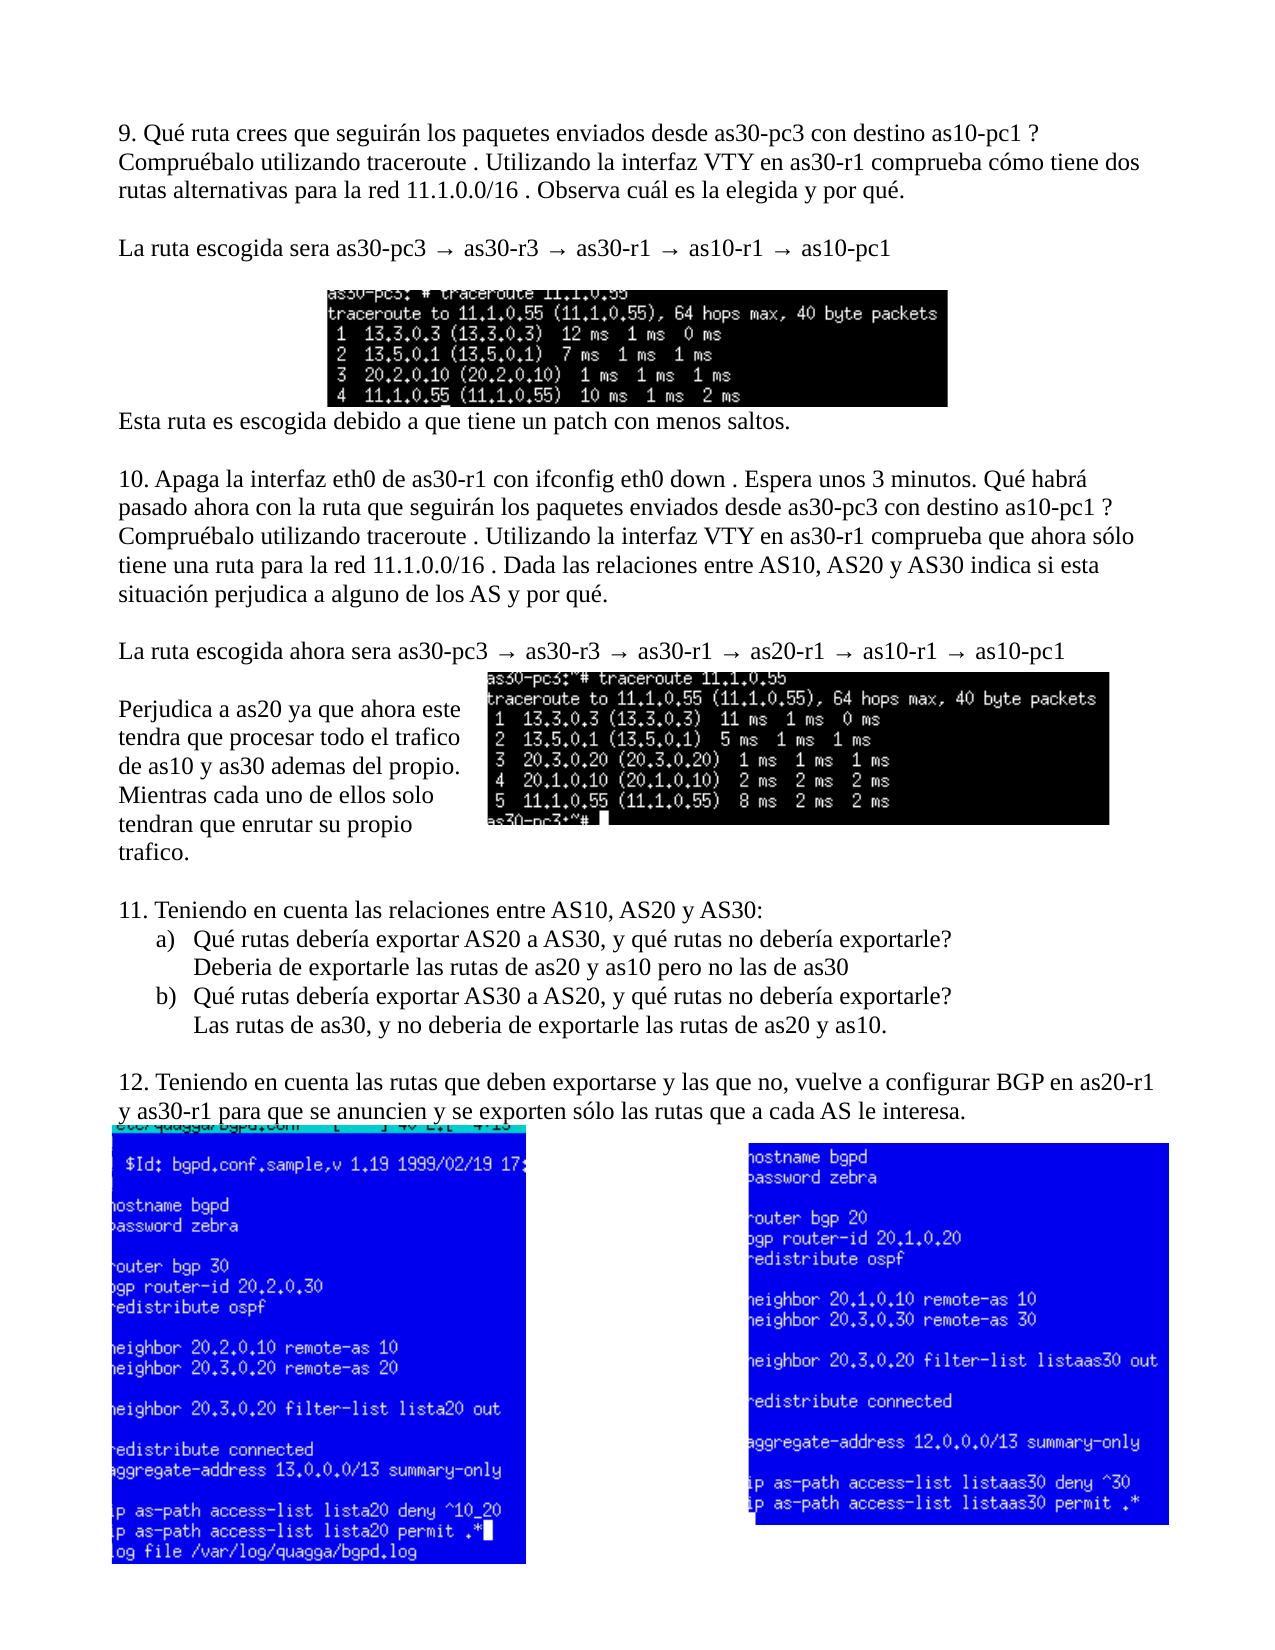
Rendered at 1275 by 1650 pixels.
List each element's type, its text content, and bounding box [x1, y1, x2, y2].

text La ruta escogida ahora sera as30-pc3 → as30-r3 → as30-r1 → as20-r1 → as10-r1 → as10-pc1 [118, 636, 1157, 665]
text 12. Teniendo en cuenta las rutas que deben exportarse y las que no, vuelve a configurar BGP en as20-r1 y as30-r1 para que se anuncien y se exporten sólo las rutas que a cada AS le interesa. [118, 1067, 1157, 1125]
text 9. Qué ruta crees que seguirán los paquetes enviados desde as30-pc3 con destino as10-pc1 ?Compruébalo utilizando traceroute . Utilizando la interfaz VTY en as30-r1 comprueba cómo tiene dos rutas alternativas para la red 11.1.0.0/16 . Observa cuál es la elegida y por qué. [118, 118, 1157, 204]
text Esta ruta es escogida debido a que tiene un patch con menos saltos. [118, 291, 1157, 435]
picture [487, 672, 1110, 825]
list Las rutas de as30, y no deberia de exportarle las rutas de as20 y as10. [156, 1010, 1157, 1039]
picture [111, 1125, 526, 1564]
list Qué rutas debería exportar AS20 a AS30, y qué rutas no debería exportarle? [156, 924, 1157, 952]
list Qué rutas debería exportar AS30 a AS20, y qué rutas no debería exportarle? [156, 981, 1157, 1010]
text Perjudica a as20 ya que ahora este tendra que procesar todo el trafico de as10 y as30 ademas del propio. Mientras cada uno de ellos solo tendran que enrutar su propio trafico. [118, 694, 1157, 866]
text 11. Teniendo en cuenta las relaciones entre AS10, AS20 y AS30: [118, 895, 1157, 924]
text Compruébalo utilizando traceroute . Utilizando la interfaz VTY en as30-r1 comprueba que ahora sólo tiene una ruta para la red 11.1.0.0/16 . Dada las relaciones entre AS10, AS20 y AS30 indica si esta situación perjudica a alguno de los AS y por qué. [118, 521, 1157, 607]
picture [327, 290, 948, 407]
text La ruta escogida sera as30-pc3 → as30-r3 → as30-r1 → as10-r1 → as10-pc1 [118, 233, 1157, 262]
list Deberia de exportarle las rutas de as20 y as10 pero no las de as30 [156, 952, 1157, 981]
text 10. Apaga la interfaz eth0 de as30-r1 con ifconfig eth0 down . Espera unos 3 minutos. Qué habrá pasado ahora con la ruta que seguirán los paquetes enviados desde as30-pc3 con destino as10-pc1 ? [118, 464, 1157, 521]
picture [748, 1143, 1169, 1525]
